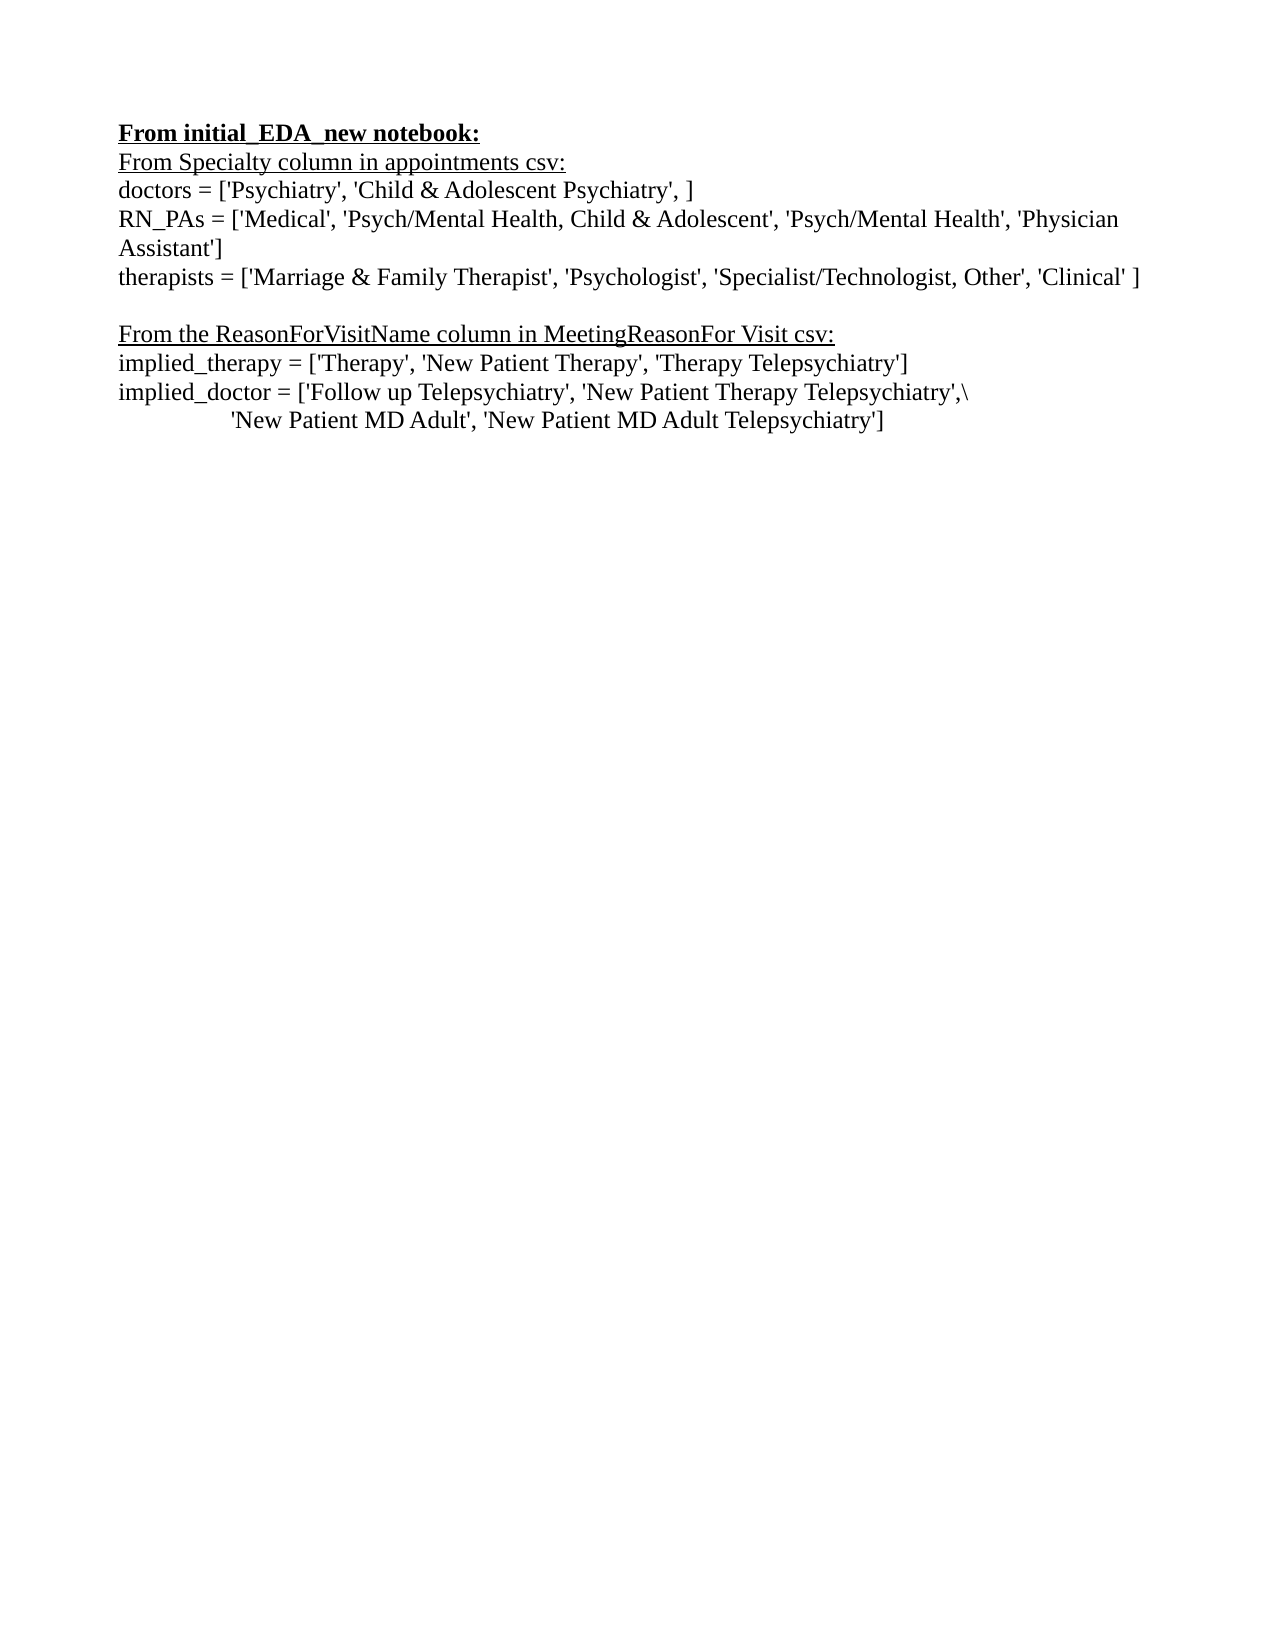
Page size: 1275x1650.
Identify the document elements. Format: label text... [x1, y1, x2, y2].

text From initial_EDA_new notebook: [118, 118, 1157, 147]
text implied_doctor = ['Follow up Telepsychiatry', 'New Patient Therapy Telepsychiatry',\ [118, 377, 1157, 406]
text doctors = ['Psychiatry', 'Child & Adolescent Psychiatry', ] [118, 176, 1157, 204]
text RN_PAs = ['Medical', 'Psych/Mental Health, Child & Adolescent', 'Psych/Mental Health', 'Physician Assistant'] [118, 204, 1157, 262]
text From the ReasonForVisitName column in MeetingReasonFor Visit csv: [118, 319, 1157, 348]
text 'New Patient MD Adult', 'New Patient MD Adult Telepsychiatry'] [118, 406, 1157, 434]
text From Specialty column in appointments csv: [118, 147, 1157, 176]
text therapists = ['Marriage & Family Therapist', 'Psychologist', 'Specialist/Technologist, Other', 'Clinical' ] [118, 262, 1157, 291]
text implied_therapy = ['Therapy', 'New Patient Therapy', 'Therapy Telepsychiatry'] [118, 348, 1157, 377]
